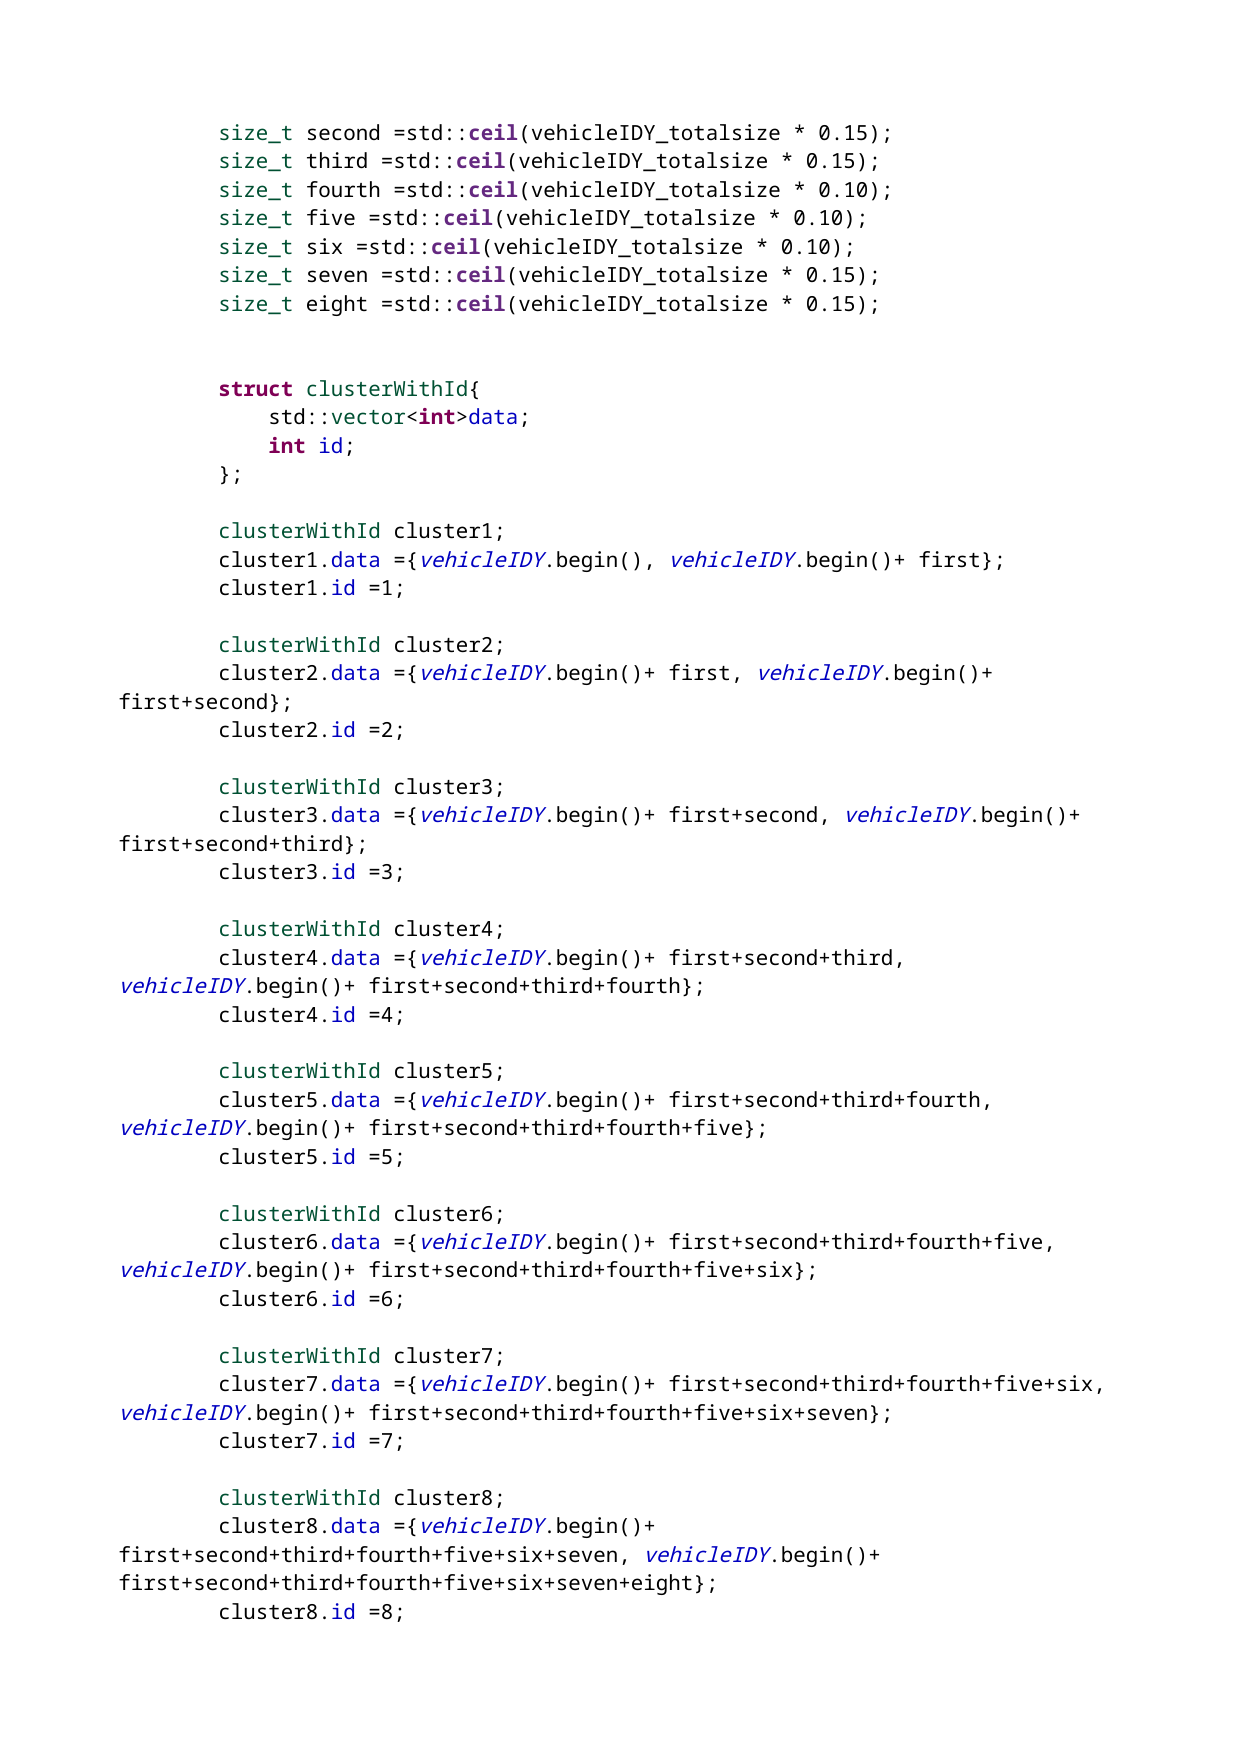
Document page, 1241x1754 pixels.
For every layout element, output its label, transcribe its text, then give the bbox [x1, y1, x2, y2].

text size_t five =std::ceil(vehicleIDY_totalsize * 0.10); [118, 203, 1122, 232]
text cluster6.data ={vehicleIDY.begin()+ first+second+third+fourth+five, vehicleIDY.begin()+ first+second+third+fourth+five+six}; [118, 1227, 1122, 1284]
text size_t second =std::ceil(vehicleIDY_totalsize * 0.15); [118, 118, 1122, 147]
text cluster8.id =8; [118, 1597, 1122, 1625]
text clusterWithId cluster4; [118, 914, 1122, 943]
text int id; [118, 431, 1122, 459]
text cluster2.data ={vehicleIDY.begin()+ first, vehicleIDY.begin()+ first+second}; [118, 658, 1122, 715]
text cluster1.id =1; [118, 573, 1122, 602]
text clusterWithId cluster5; [118, 1057, 1122, 1085]
text clusterWithId cluster6; [118, 1199, 1122, 1227]
text cluster8.data ={vehicleIDY.begin()+ first+second+third+fourth+five+six+seven, vehicleIDY.begin()+ first+second+third+fourth+five+six+seven+eight}; [118, 1512, 1122, 1597]
text clusterWithId cluster2; [118, 630, 1122, 658]
text cluster4.id =4; [118, 1000, 1122, 1028]
text clusterWithId cluster8; [118, 1483, 1122, 1512]
text size_t third =std::ceil(vehicleIDY_totalsize * 0.15); [118, 147, 1122, 175]
text cluster6.id =6; [118, 1284, 1122, 1312]
text cluster7.id =7; [118, 1426, 1122, 1455]
text cluster7.data ={vehicleIDY.begin()+ first+second+third+fourth+five+six, vehicleIDY.begin()+ first+second+third+fourth+five+six+seven}; [118, 1369, 1122, 1426]
text size_t seven =std::ceil(vehicleIDY_totalsize * 0.15); [118, 260, 1122, 289]
text clusterWithId cluster3; [118, 772, 1122, 801]
text struct clusterWithId{ [118, 374, 1122, 402]
text cluster3.data ={vehicleIDY.begin()+ first+second, vehicleIDY.begin()+ first+second+third}; [118, 801, 1122, 857]
text size_t six =std::ceil(vehicleIDY_totalsize * 0.10); [118, 232, 1122, 260]
text cluster4.data ={vehicleIDY.begin()+ first+second+third, vehicleIDY.begin()+ first+second+third+fourth}; [118, 943, 1122, 1000]
text size_t eight =std::ceil(vehicleIDY_totalsize * 0.15); [118, 289, 1122, 317]
text cluster5.id =5; [118, 1142, 1122, 1170]
text }; [118, 459, 1122, 488]
text cluster1.data ={vehicleIDY.begin(), vehicleIDY.begin()+ first}; [118, 545, 1122, 573]
text clusterWithId cluster1; [118, 516, 1122, 545]
text clusterWithId cluster7; [118, 1341, 1122, 1369]
text cluster5.data ={vehicleIDY.begin()+ first+second+third+fourth, vehicleIDY.begin()+ first+second+third+fourth+five}; [118, 1085, 1122, 1142]
text cluster3.id =3; [118, 857, 1122, 886]
text std::vector<int>data; [118, 402, 1122, 431]
text size_t fourth =std::ceil(vehicleIDY_totalsize * 0.10); [118, 175, 1122, 203]
text cluster2.id =2; [118, 715, 1122, 744]
